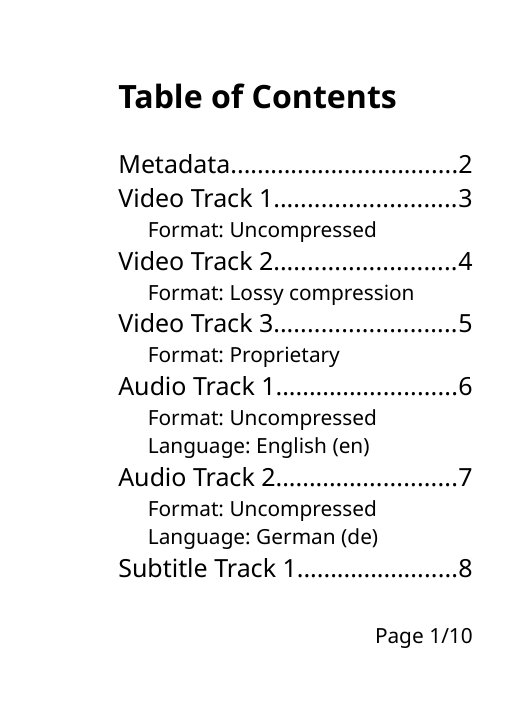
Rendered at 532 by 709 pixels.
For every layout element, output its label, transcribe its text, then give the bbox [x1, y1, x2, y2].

text Audio Track 2 7 [118, 459, 472, 494]
text Format: Uncompressed Language: English (en) [148, 403, 472, 459]
text Video Track 3 5 [118, 306, 472, 340]
text Video Track 2 4 [118, 244, 472, 278]
text Video Track 1 3 [118, 181, 472, 215]
text Metadata 2 [118, 147, 472, 181]
text Format: Lossy compression [148, 278, 472, 306]
text Subtitle Track 1 8 [118, 551, 472, 584]
text Format: Proprietary [148, 340, 472, 369]
text Format: Uncompressed Language: German (de) [148, 494, 472, 551]
subtitle Table of Contents [118, 74, 472, 118]
text Audio Track 1 6 [118, 369, 472, 403]
text Format: Uncompressed [148, 215, 472, 244]
